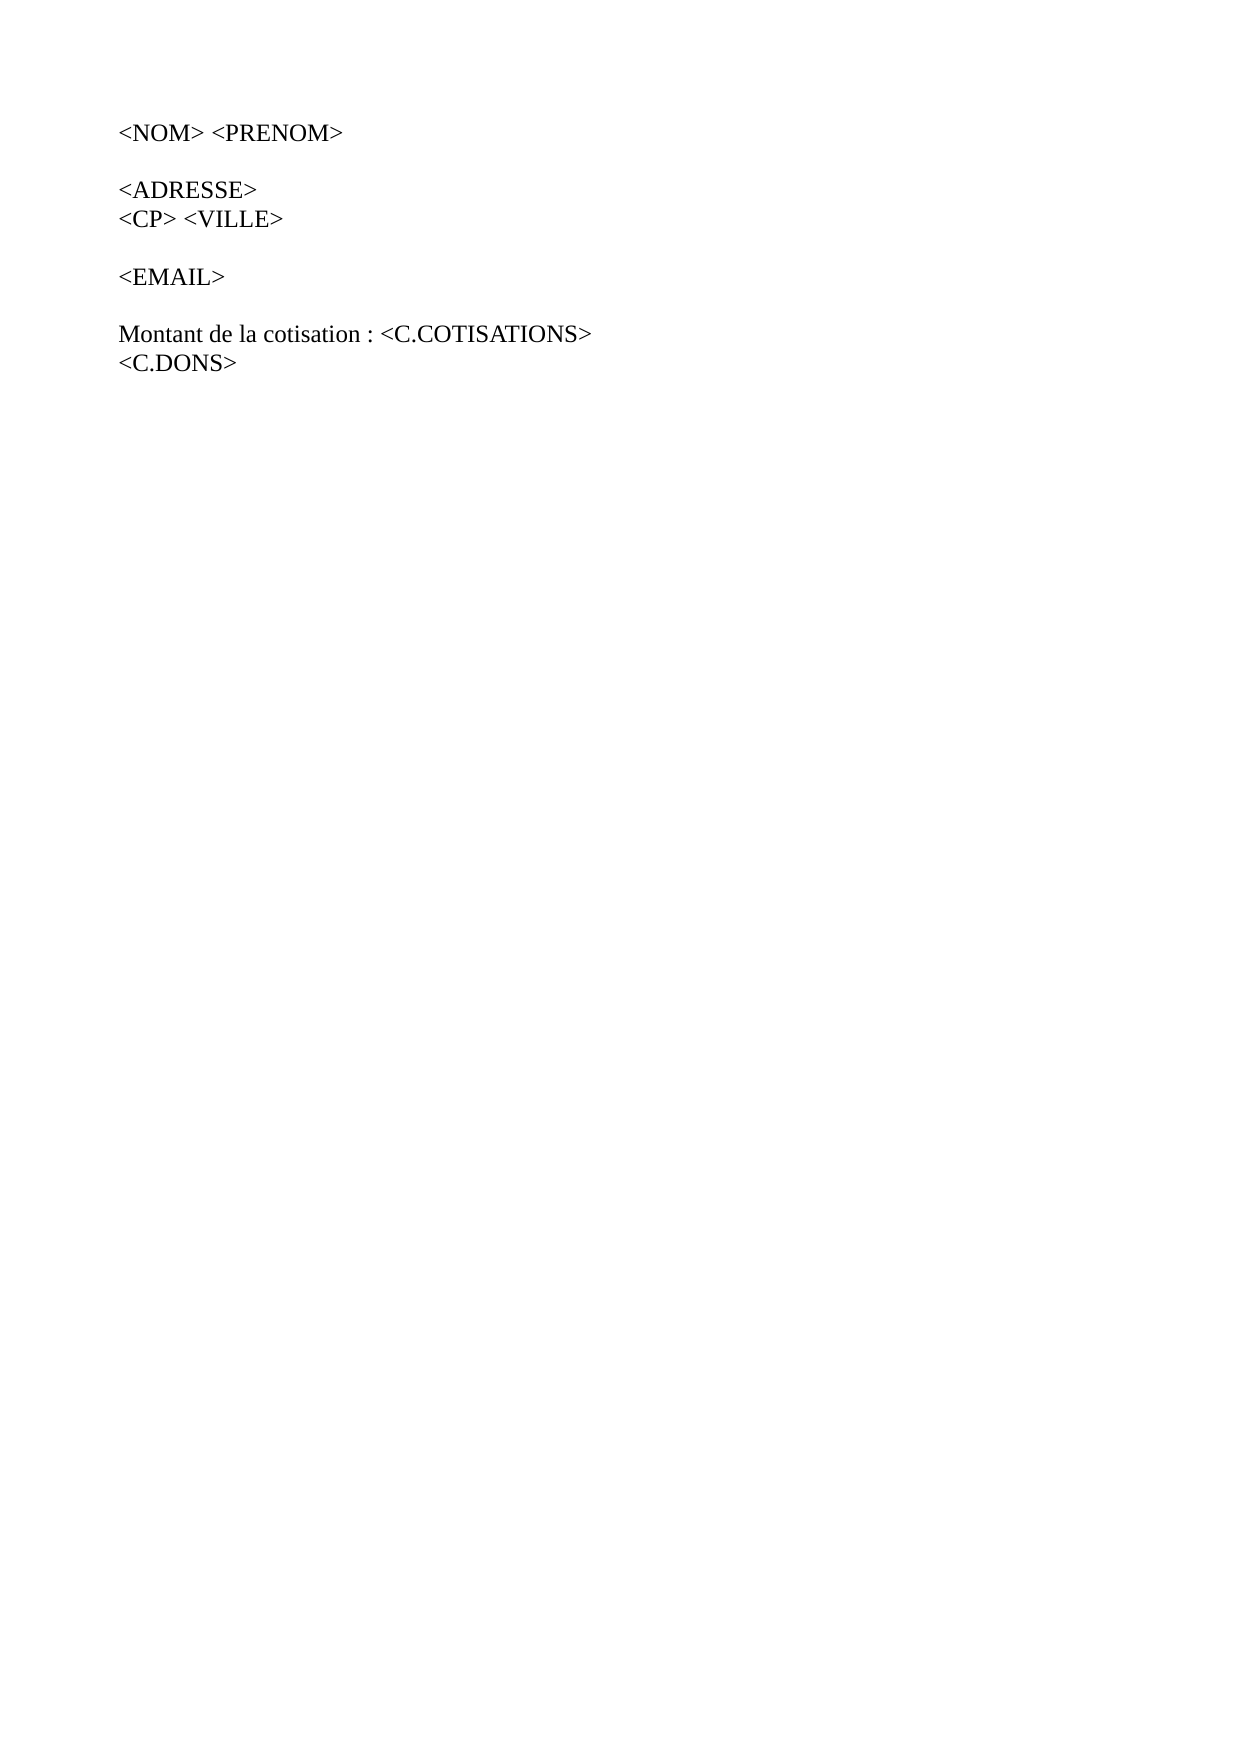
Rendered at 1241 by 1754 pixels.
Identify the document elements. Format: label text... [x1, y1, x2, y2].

text <NOM> <PRENOM> [118, 118, 1122, 147]
text <ADRESSE> [118, 176, 1122, 204]
text <CP> <VILLE> [118, 204, 1122, 233]
text <EMAIL> [118, 262, 1122, 291]
text Montant de la cotisation : <C.COTISATIONS> [118, 319, 1122, 348]
text <C.DONS> [118, 348, 1122, 377]
